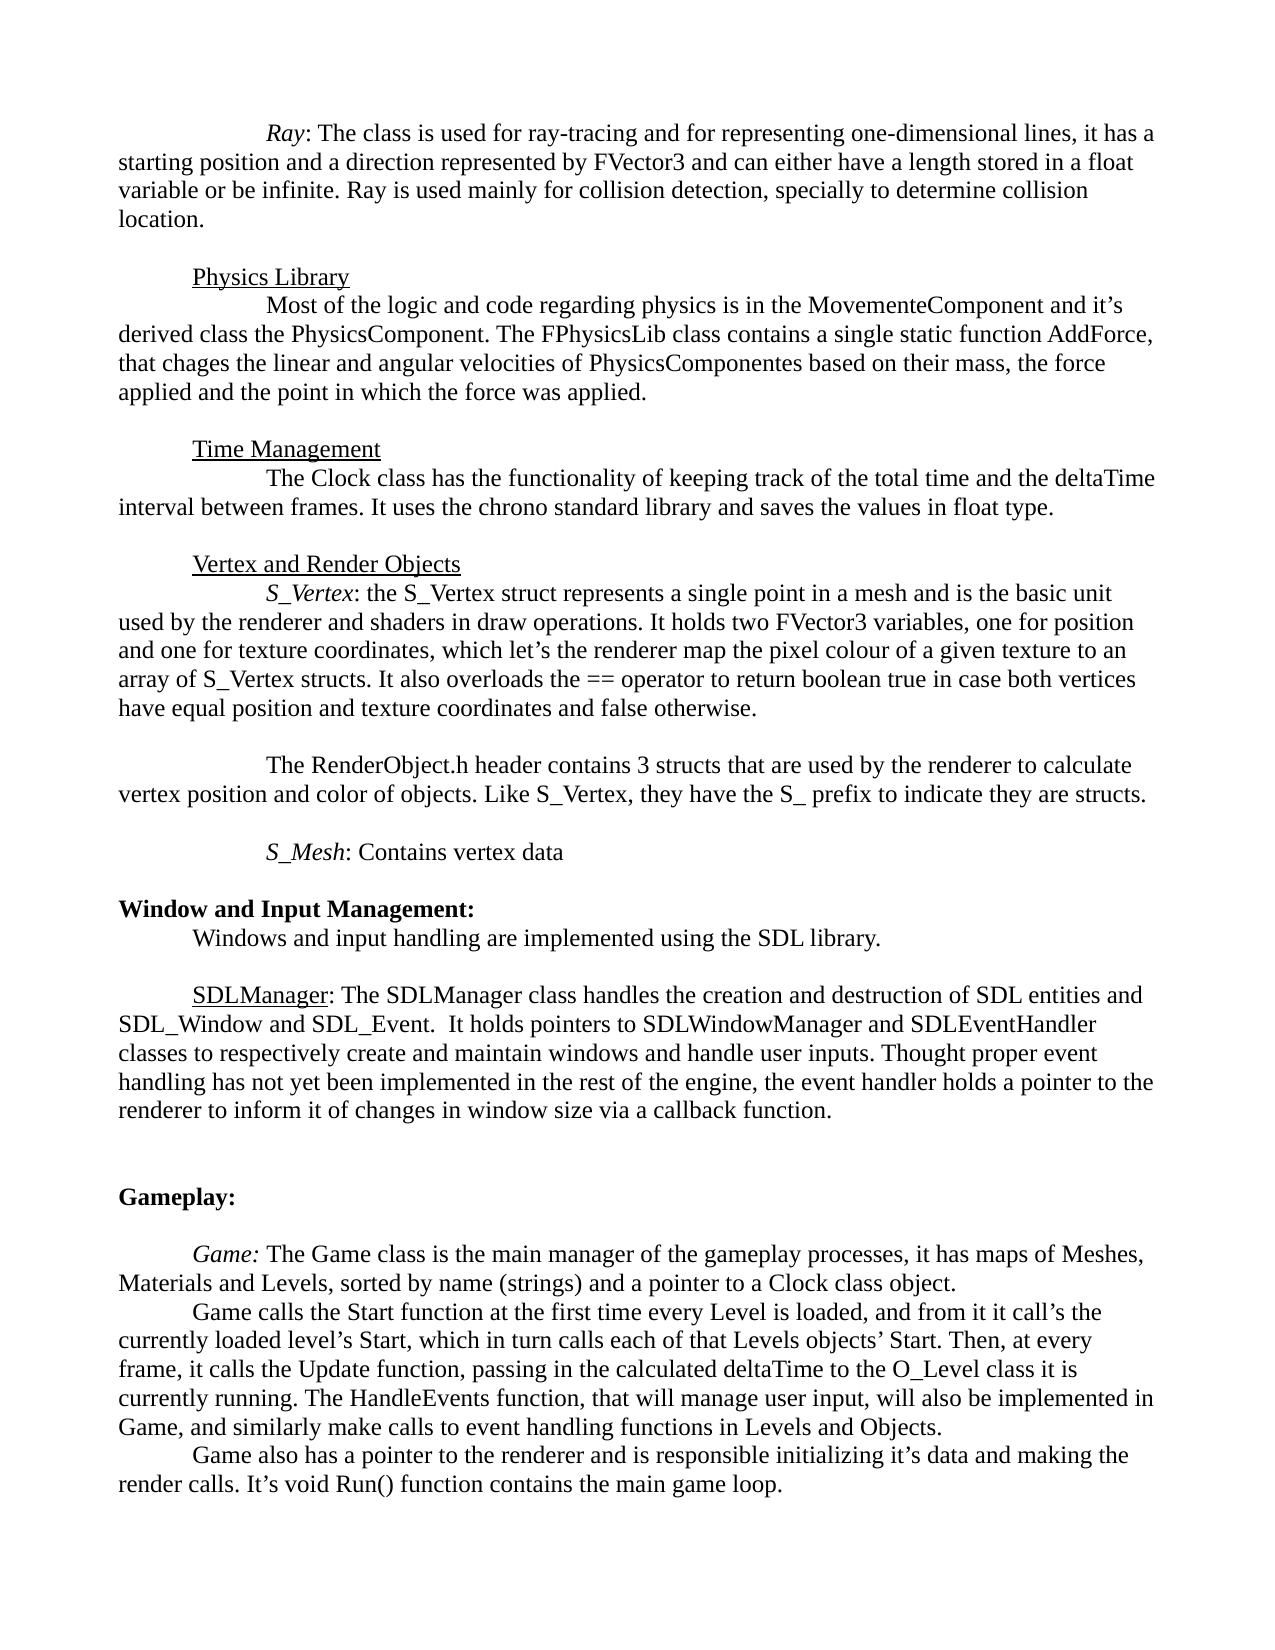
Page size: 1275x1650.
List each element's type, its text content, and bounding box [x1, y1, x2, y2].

text The RenderObject.h header contains 3 structs that are used by the renderer to calculate vertex position and color of objects. Like S_Vertex, they have the S_ prefix to indicate they are structs. [118, 751, 1157, 808]
text Vertex and Render Objects [118, 549, 1157, 578]
text Windows and input handling are implemented using the SDL library. [118, 923, 1157, 952]
text Game also has a pointer to the renderer and is responsible initializing it’s data and making the render calls. It’s void Run() function contains the main game loop. [118, 1441, 1157, 1498]
text Window and Input Management: [118, 894, 1157, 923]
text Most of the logic and code regarding physics is in the MovementeComponent and it’s derived class the PhysicsComponent. The FPhysicsLib class contains a single static function AddForce, that chages the linear and angular velocities of PhysicsComponentes based on their mass, the force applied and the point in which the force was applied. [118, 291, 1157, 406]
text S_Mesh: Contains vertex data [118, 837, 1157, 866]
text SDLManager: The SDLManager class handles the creation and destruction of SDL entities and SDL_Window and SDL_Event. It holds pointers to SDLWindowManager and SDLEventHandler classes to respectively create and maintain windows and handle user inputs. Thought proper event handling has not yet been implemented in the rest of the engine, the event handler holds a pointer to the renderer to inform it of changes in window size via a callback function. [118, 981, 1157, 1124]
text Ray: The class is used for ray-tracing and for representing one-dimensional lines, it has a starting position and a direction represented by FVector3 and can either have a length stored in a float variable or be infinite. Ray is used mainly for collision detection, specially to determine collision location. [118, 118, 1157, 233]
text Game: The Game class is the main manager of the gameplay processes, it has maps of Meshes, Materials and Levels, sorted by name (strings) and a pointer to a Clock class object. [118, 1239, 1157, 1297]
text Time Management The Clock class has the functionality of keeping track of the total time and the deltaTime interval between frames. It uses the chrono standard library and saves the values in float type. [118, 434, 1157, 521]
text Physics Library [118, 262, 1157, 291]
text Gameplay: [118, 1182, 1157, 1211]
text Game calls the Start function at the first time every Level is loaded, and from it it call’s the currently loaded level’s Start, which in turn calls each of that Levels objects’ Start. Then, at every frame, it calls the Update function, passing in the calculated deltaTime to the O_Level class it is currently running. The HandleEvents function, that will manage user input, will also be implemented in Game, and similarly make calls to event handling functions in Levels and Objects. [118, 1297, 1157, 1441]
text S_Vertex: the S_Vertex struct represents a single point in a mesh and is the basic unit used by the renderer and shaders in draw operations. It holds two FVector3 variables, one for position and one for texture coordinates, which let’s the renderer map the pixel colour of a given texture to an array of S_Vertex structs. It also overloads the == operator to return boolean true in case both vertices have equal position and texture coordinates and false otherwise. [118, 578, 1157, 722]
